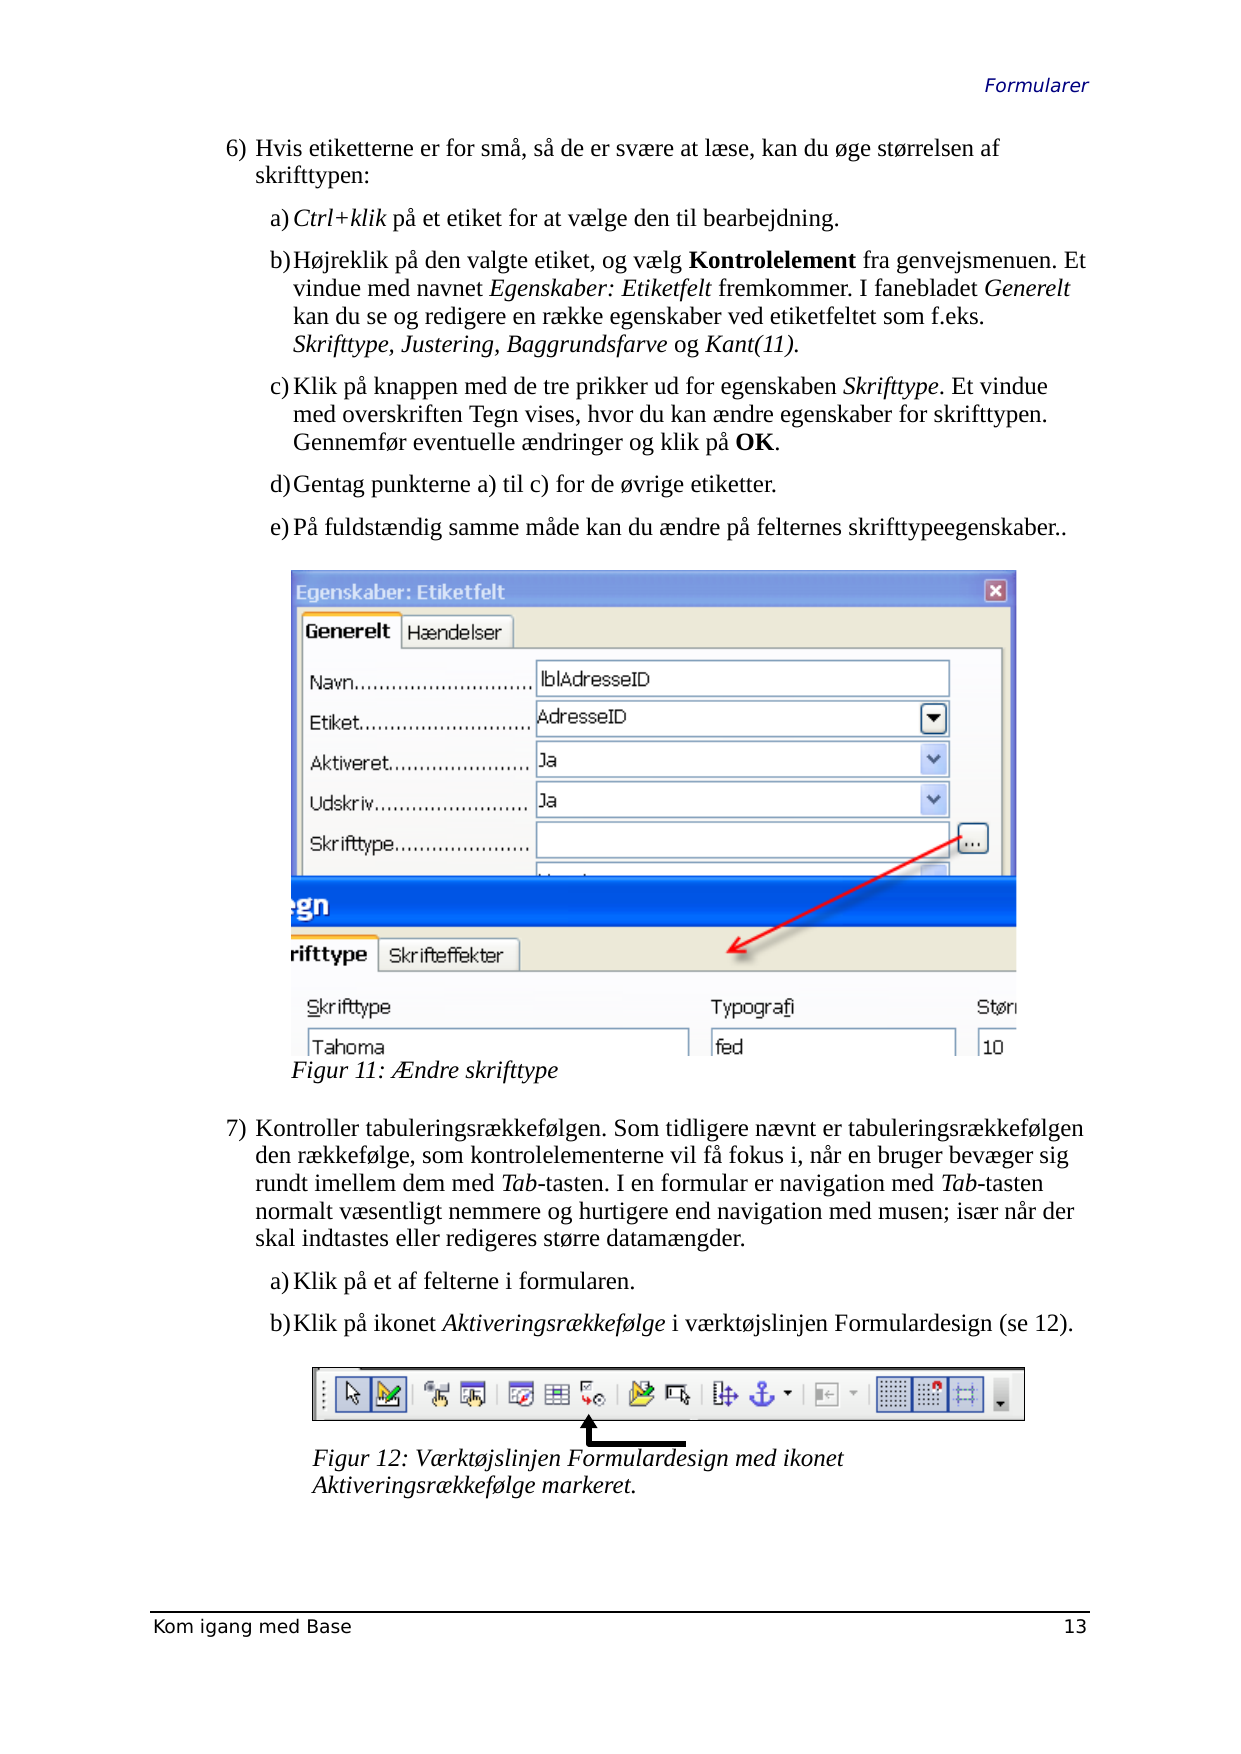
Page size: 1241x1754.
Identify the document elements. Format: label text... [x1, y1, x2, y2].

list Ctrl+klik på et etiket for at vælge den til bearbejdning. [263, 204, 1090, 232]
list Klik på knappen med de tre prikker ud for egenskaben Skrifttype. Et vindue med overskriften Tegn vises, hvor du kan ændre egenskaber for skrifttypen. Gennemfør eventuelle ændringer og klik på OK. [263, 372, 1090, 455]
list Figur 12: Værktøjslinjen Formulardesign med ikonet Aktiveringsrækkefølge markeret. [312, 1444, 1033, 1499]
list Kontroller tabuleringsrækkefølgen. Som tidligere nævnt er tabuleringsrækkefølgen den rækkefølge, som kontrolelementerne vil få fokus i, når en bruger bevæger sig rundt imellem dem med Tab-tasten. I en formular er navigation med Tab-tasten normalt væsentligt nemmere og hurtigere end navigation med musen; især når der skal indtastes eller redigeres større datamængder. [226, 1114, 1090, 1252]
list Figur 11: Ændre skrifttype [291, 1056, 1016, 1083]
list Hvis etiketterne er for små, så de er svære at læse, kan du øge størrelsen af skrifttypen: [226, 134, 1090, 189]
picture [313, 1368, 1024, 1420]
picture [291, 570, 1017, 1056]
list Klik på et af felterne i formularen. [263, 1267, 1090, 1295]
list På fuldstændig samme måde kan du ændre på felternes skrifttypeegenskaber.. [263, 513, 1090, 540]
list Højreklik på den valgte etiket, og vælg Kontrolelement fra genvejsmenuen. Et vindue med navnet Egenskaber: Etiketfelt fremkommer. I fanebladet Generelt kan du se og redigere en række egenskaber ved etiketfeltet som f.eks. Skrifttype, Justering, Baggrundsfarve og Kant(Figur 11). [263, 247, 1090, 357]
list Gentag punkterne a) til c) for de øvrige etiketter. [263, 470, 1090, 498]
list Klik på ikonet Aktiveringsrækkefølge i værktøjslinjen Formulardesign (se Figur 12). [263, 1309, 1090, 1337]
